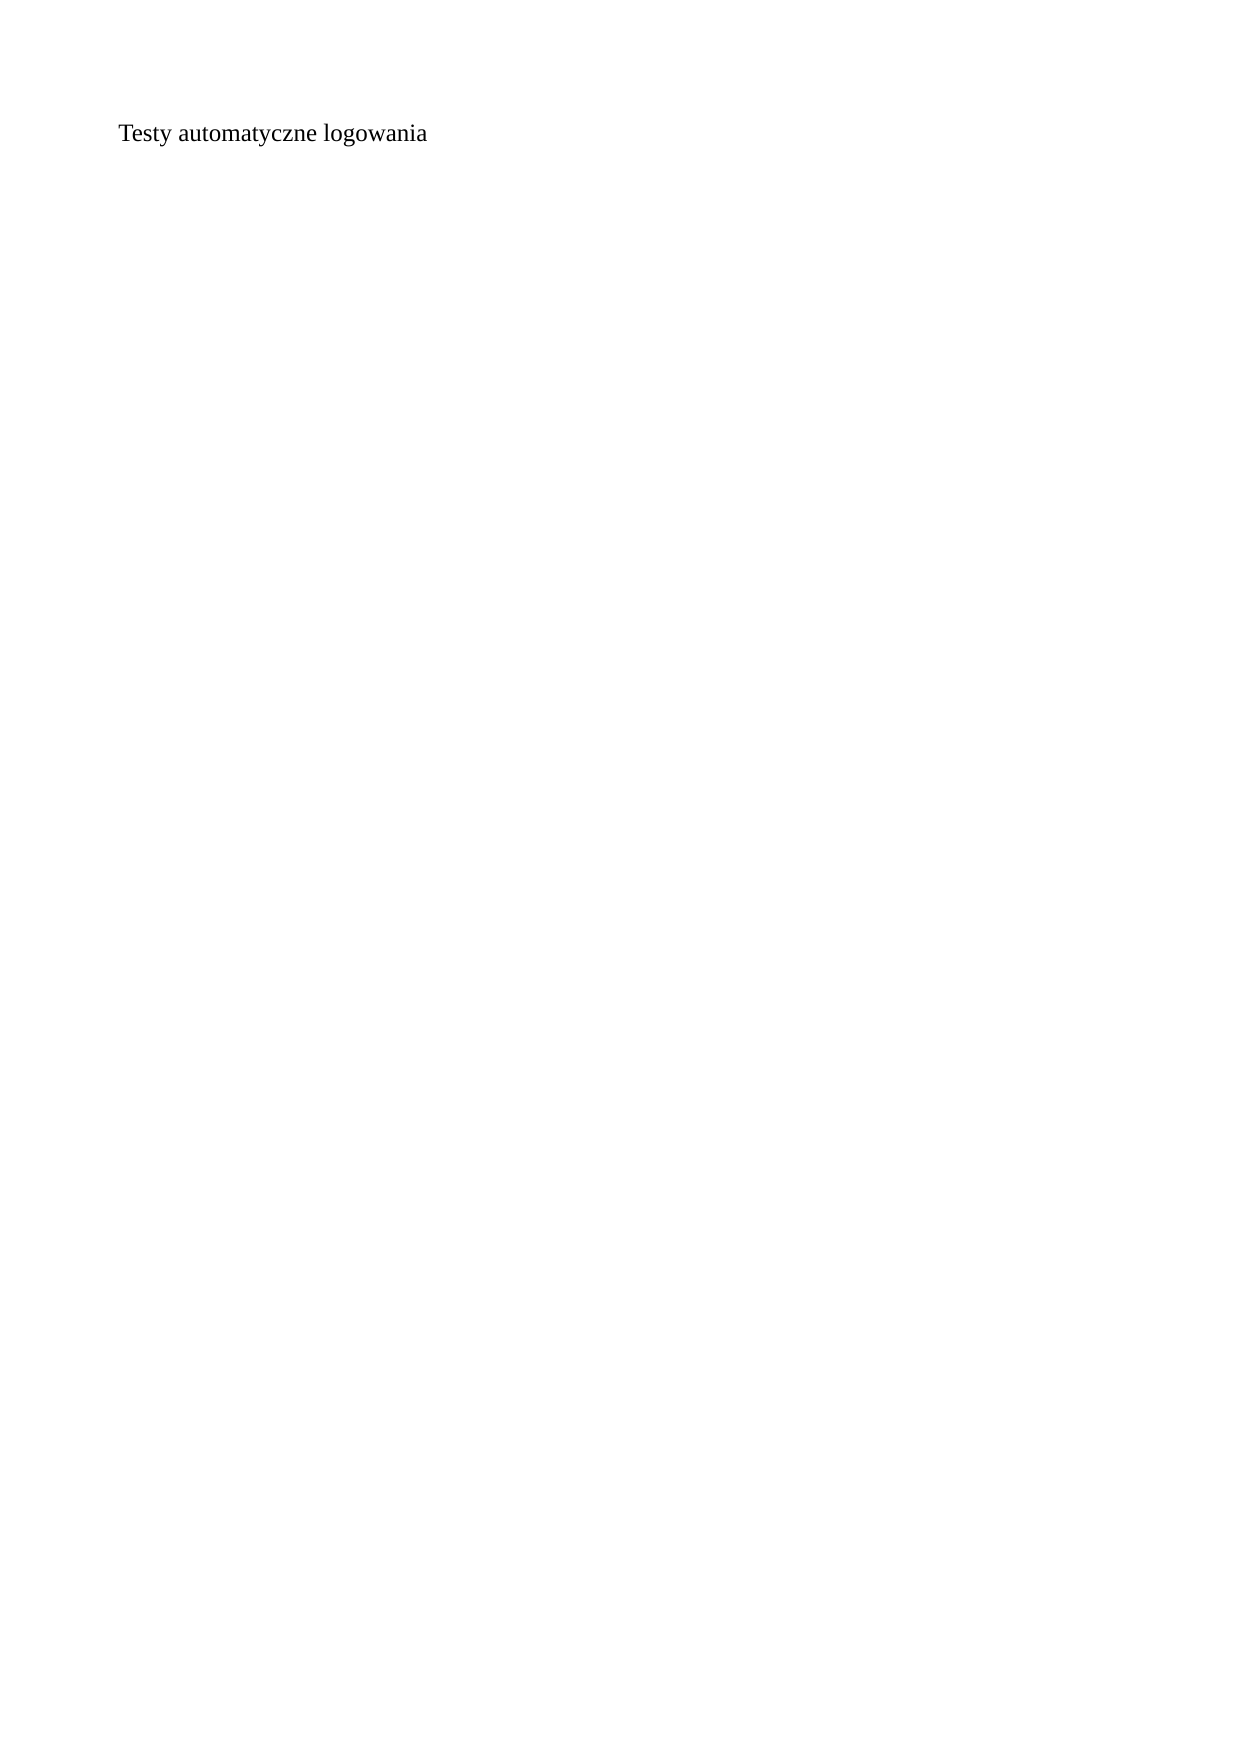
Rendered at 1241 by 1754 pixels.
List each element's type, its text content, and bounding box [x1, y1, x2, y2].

text Testy automatyczne logowania [118, 118, 1122, 147]
